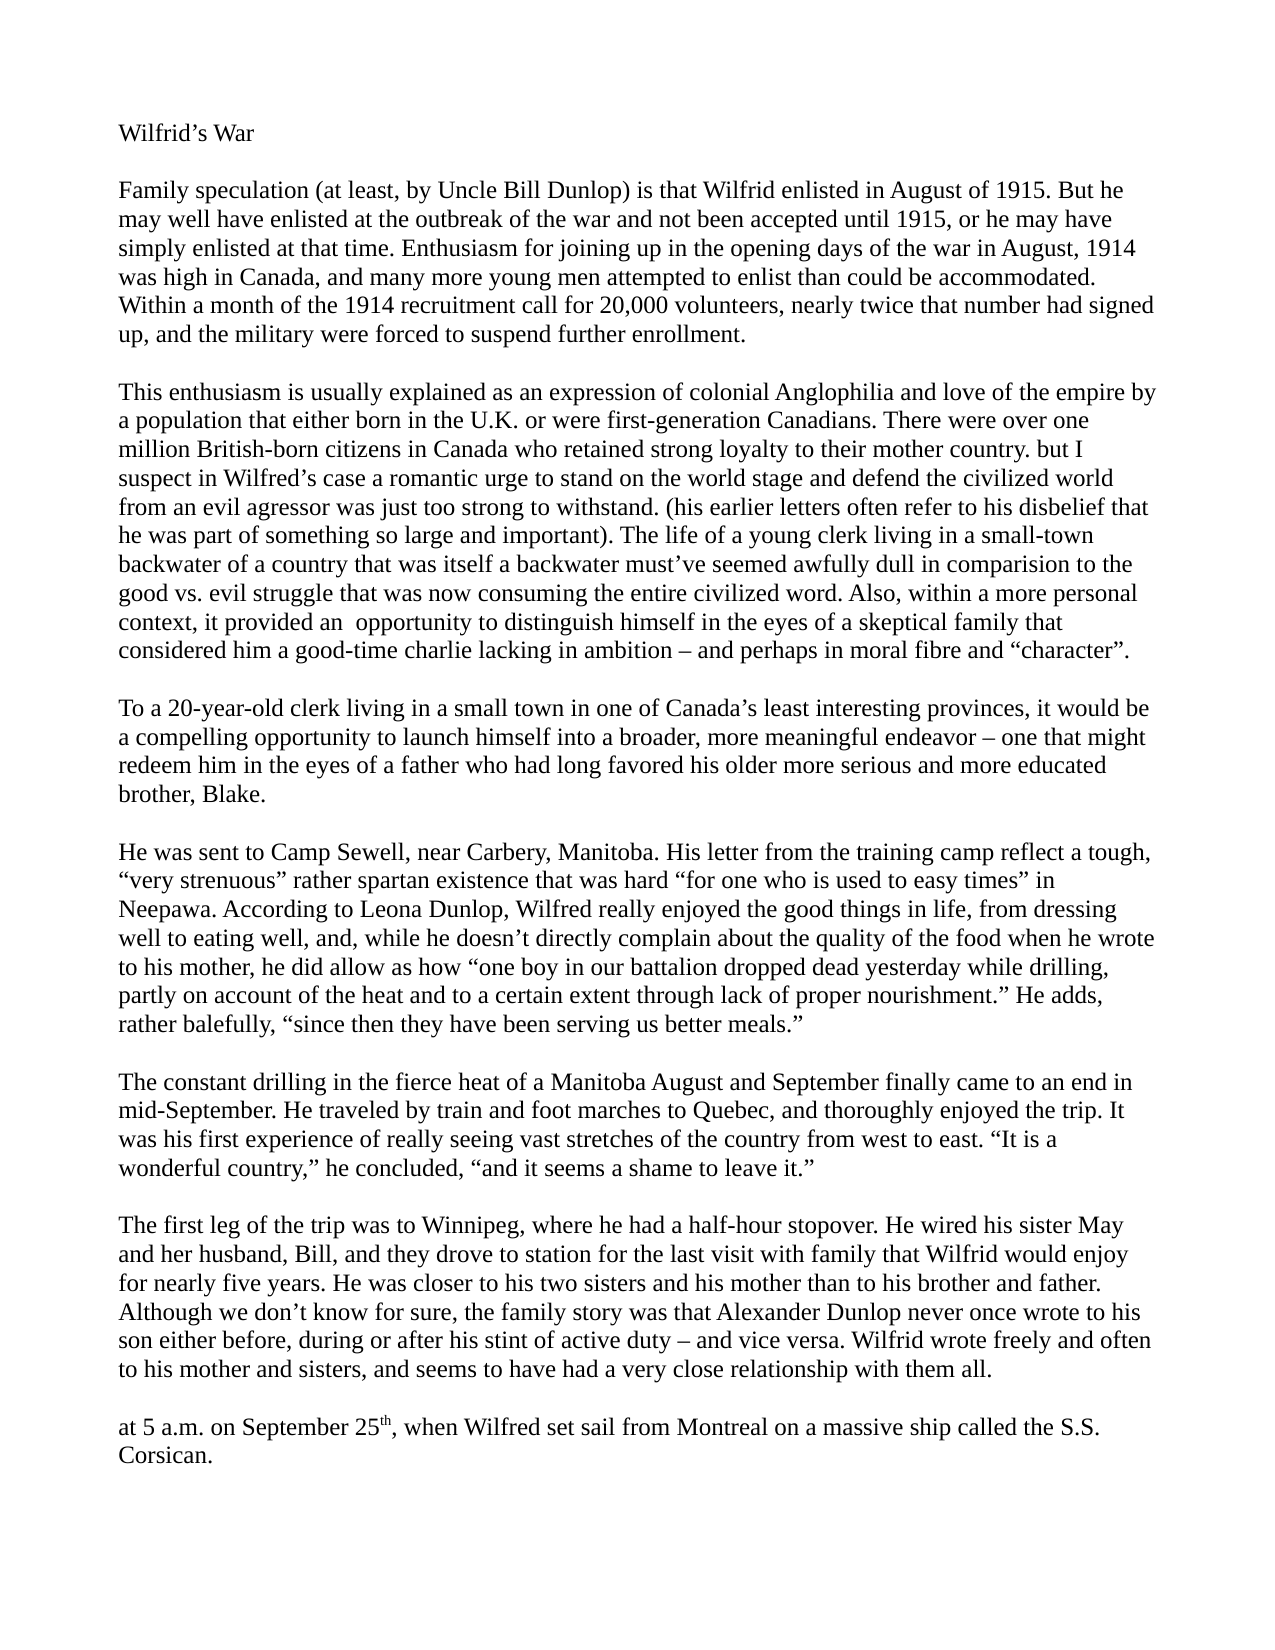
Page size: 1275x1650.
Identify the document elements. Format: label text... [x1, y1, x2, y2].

text To a 20-year-old clerk living in a small town in one of Canada’s least interesting provinces, it would be a compelling opportunity to launch himself into a broader, more meaningful endeavor – one that might redeem him in the eyes of a father who had long favored his older more serious and more educated brother, Blake. [118, 693, 1157, 808]
text The first leg of the trip was to Winnipeg, where he had a half-hour stopover. He wired his sister May and her husband, Bill, and they drove to station for the last visit with family that Wilfrid would enjoy for nearly five years. He was closer to his two sisters and his mother than to his brother and father. Although we don’t know for sure, the family story was that Alexander Dunlop never once wrote to his son either before, during or after his stint of active duty – and vice versa. Wilfrid wrote freely and often to his mother and sisters, and seems to have had a very close relationship with them all. [118, 1211, 1157, 1383]
text Wilfrid’s War [118, 118, 1157, 147]
text at 5 a.m. on September 25th, when Wilfred set sail from Montreal on a massive ship called the S.S. Corsican. [118, 1412, 1157, 1469]
text This enthusiasm is usually explained as an expression of colonial Anglophilia and love of the empire by a population that either born in the U.K. or were first-generation Canadians. There were over one million British-born citizens in Canada who retained strong loyalty to their mother country. but I suspect in Wilfred’s case a romantic urge to stand on the world stage and defend the civilized world from an evil agressor was just too strong to withstand. (his earlier letters often refer to his disbelief that he was part of something so large and important). The life of a young clerk living in a small-town backwater of a country that was itself a backwater must’ve seemed awfully dull in comparision to the good vs. evil struggle that was now consuming the entire civilized word. Also, within a more personal context, it provided an opportunity to distinguish himself in the eyes of a skeptical family that considered him a good-time charlie lacking in ambition – and perhaps in moral fibre and “character”. [118, 377, 1157, 664]
text Family speculation (at least, by Uncle Bill Dunlop) is that Wilfrid enlisted in August of 1915. But he may well have enlisted at the outbreak of the war and not been accepted until 1915, or he may have simply enlisted at that time. Enthusiasm for joining up in the opening days of the war in August, 1914 was high in Canada, and many more young men attempted to enlist than could be accommodated. Within a month of the 1914 recruitment call for 20,000 volunteers, nearly twice that number had signed up, and the military were forced to suspend further enrollment. [118, 176, 1157, 348]
text He was sent to Camp Sewell, near Carbery, Manitoba. His letter from the training camp reflect a tough, “very strenuous” rather spartan existence that was hard “for one who is used to easy times” in Neepawa. According to Leona Dunlop, Wilfred really enjoyed the good things in life, from dressing well to eating well, and, while he doesn’t directly complain about the quality of the food when he wrote to his mother, he did allow as how “one boy in our battalion dropped dead yesterday while drilling, partly on account of the heat and to a certain extent through lack of proper nourishment.” He adds, rather balefully, “since then they have been serving us better meals.” [118, 837, 1157, 1038]
text The constant drilling in the fierce heat of a Manitoba August and September finally came to an end in mid-September. He traveled by train and foot marches to Quebec, and thoroughly enjoyed the trip. It was his first experience of really seeing vast stretches of the country from west to east. “It is a wonderful country,” he concluded, “and it seems a shame to leave it.” [118, 1067, 1157, 1182]
